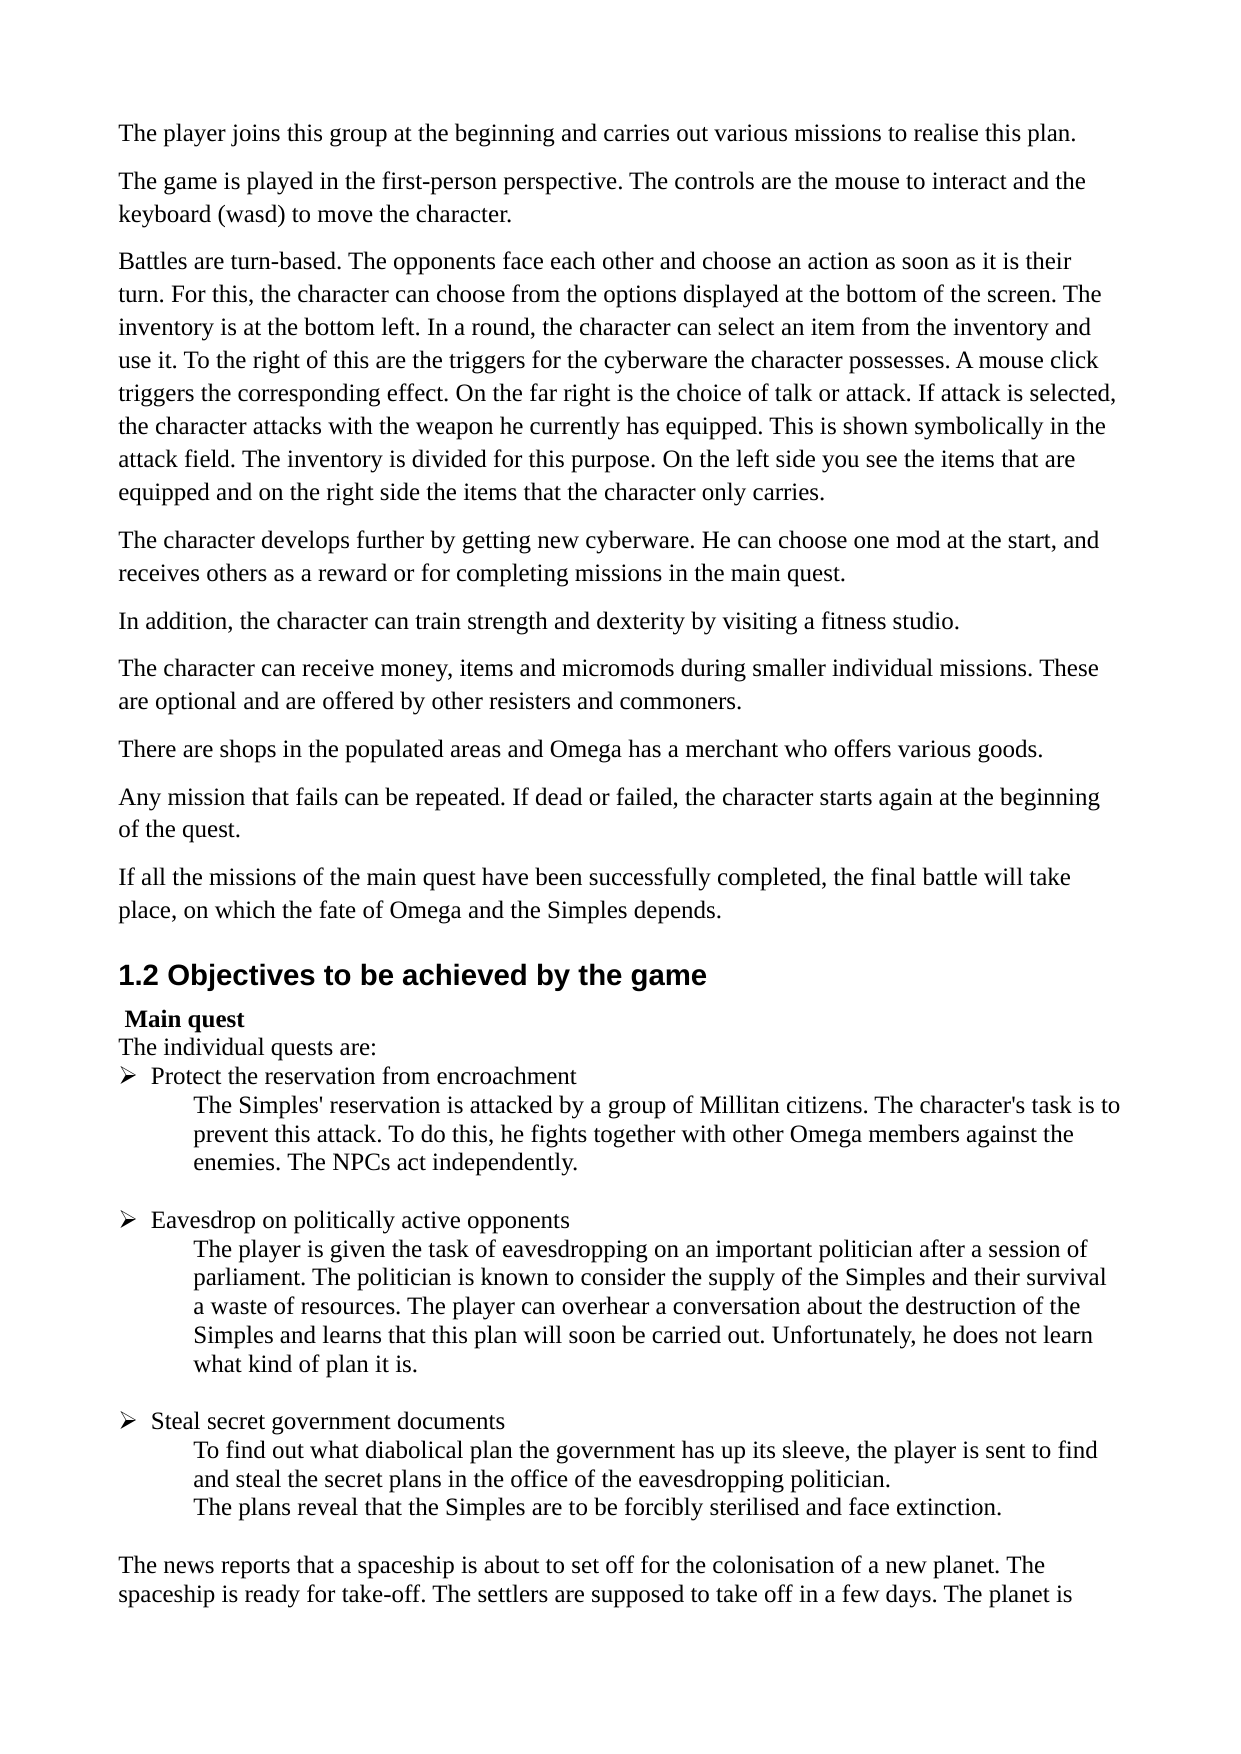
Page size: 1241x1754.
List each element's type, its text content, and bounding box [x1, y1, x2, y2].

text ➢ Eavesdrop on politically active opponents [118, 1205, 1122, 1234]
text The Simples' reservation is attacked by a group of Millitan citizens. The character's task is to prevent this attack. To do this, he fights together with other Omega members against the enemies. The NPCs act independently. [118, 1090, 1122, 1176]
text The character develops further by getting new cyberware. He can choose one mod at the start, and receives others as a reward or for completing missions in the main quest. [118, 525, 1122, 587]
text Any mission that fails can be repeated. If dead or failed, the character starts again at the beginning of the quest. [118, 782, 1122, 843]
text The news reports that a spaceship is about to set off for the colonisation of a new planet. The spaceship is ready for take-off. The settlers are supposed to take off in a few days. The planet is [118, 1550, 1122, 1607]
text If all the missions of the main quest have been successfully completed, the final battle will take place, on which the fate of Omega and the Simples depends. [118, 862, 1122, 924]
text The game is played in the first-person perspective. The controls are the mouse to interact and the keyboard (wasd) to move the character. [118, 166, 1122, 227]
text The individual quests are: [118, 1032, 1122, 1061]
subtitle 1.2 Objectives to be achieved by the game [118, 957, 1122, 991]
text ➢ Protect the reservation from encroachment [118, 1061, 1122, 1090]
text In addition, the character can train strength and dexterity by visiting a fitness studio. [118, 606, 1122, 634]
text The player joins this group at the beginning and carries out various missions to realise this plan. [118, 118, 1122, 147]
text To find out what diabolical plan the government has up its sleeve, the player is sent to find and steal the secret plans in the office of the eavesdropping politician. [118, 1435, 1122, 1492]
text Battles are turn-based. The opponents face each other and choose an action as soon as it is their turn. For this, the character can choose from the options displayed at the bottom of the screen. The inventory is at the bottom left. In a round, the character can select an item from the inventory and use it. To the right of this are the triggers for the cyberware the character possesses. A mouse click triggers the corresponding effect. On the far right is the choice of talk or attack. If attack is selected, the character attacks with the weapon he currently has equipped. This is shown symbolically in the attack field. The inventory is divided for this purpose. On the left side you see the items that are equipped and on the right side the items that the character only carries. [118, 246, 1122, 506]
text ➢ Steal secret government documents [118, 1406, 1122, 1435]
text The player is given the task of eavesdropping on an important politician after a session of parliament. The politician is known to consider the supply of the Simples and their survival a waste of resources. The player can overhear a conversation about the destruction of the Simples and learns that this plan will soon be carried out. Unfortunately, he does not learn what kind of plan it is. [118, 1234, 1122, 1377]
text The character can receive money, items and micromods during smaller individual missions. These are optional and are offered by other resisters and commoners. [118, 653, 1122, 715]
text Main quest [118, 1004, 1122, 1032]
text There are shops in the populated areas and Omega has a merchant who offers various goods. [118, 734, 1122, 763]
text The plans reveal that the Simples are to be forcibly sterilised and face extinction. [118, 1492, 1122, 1521]
